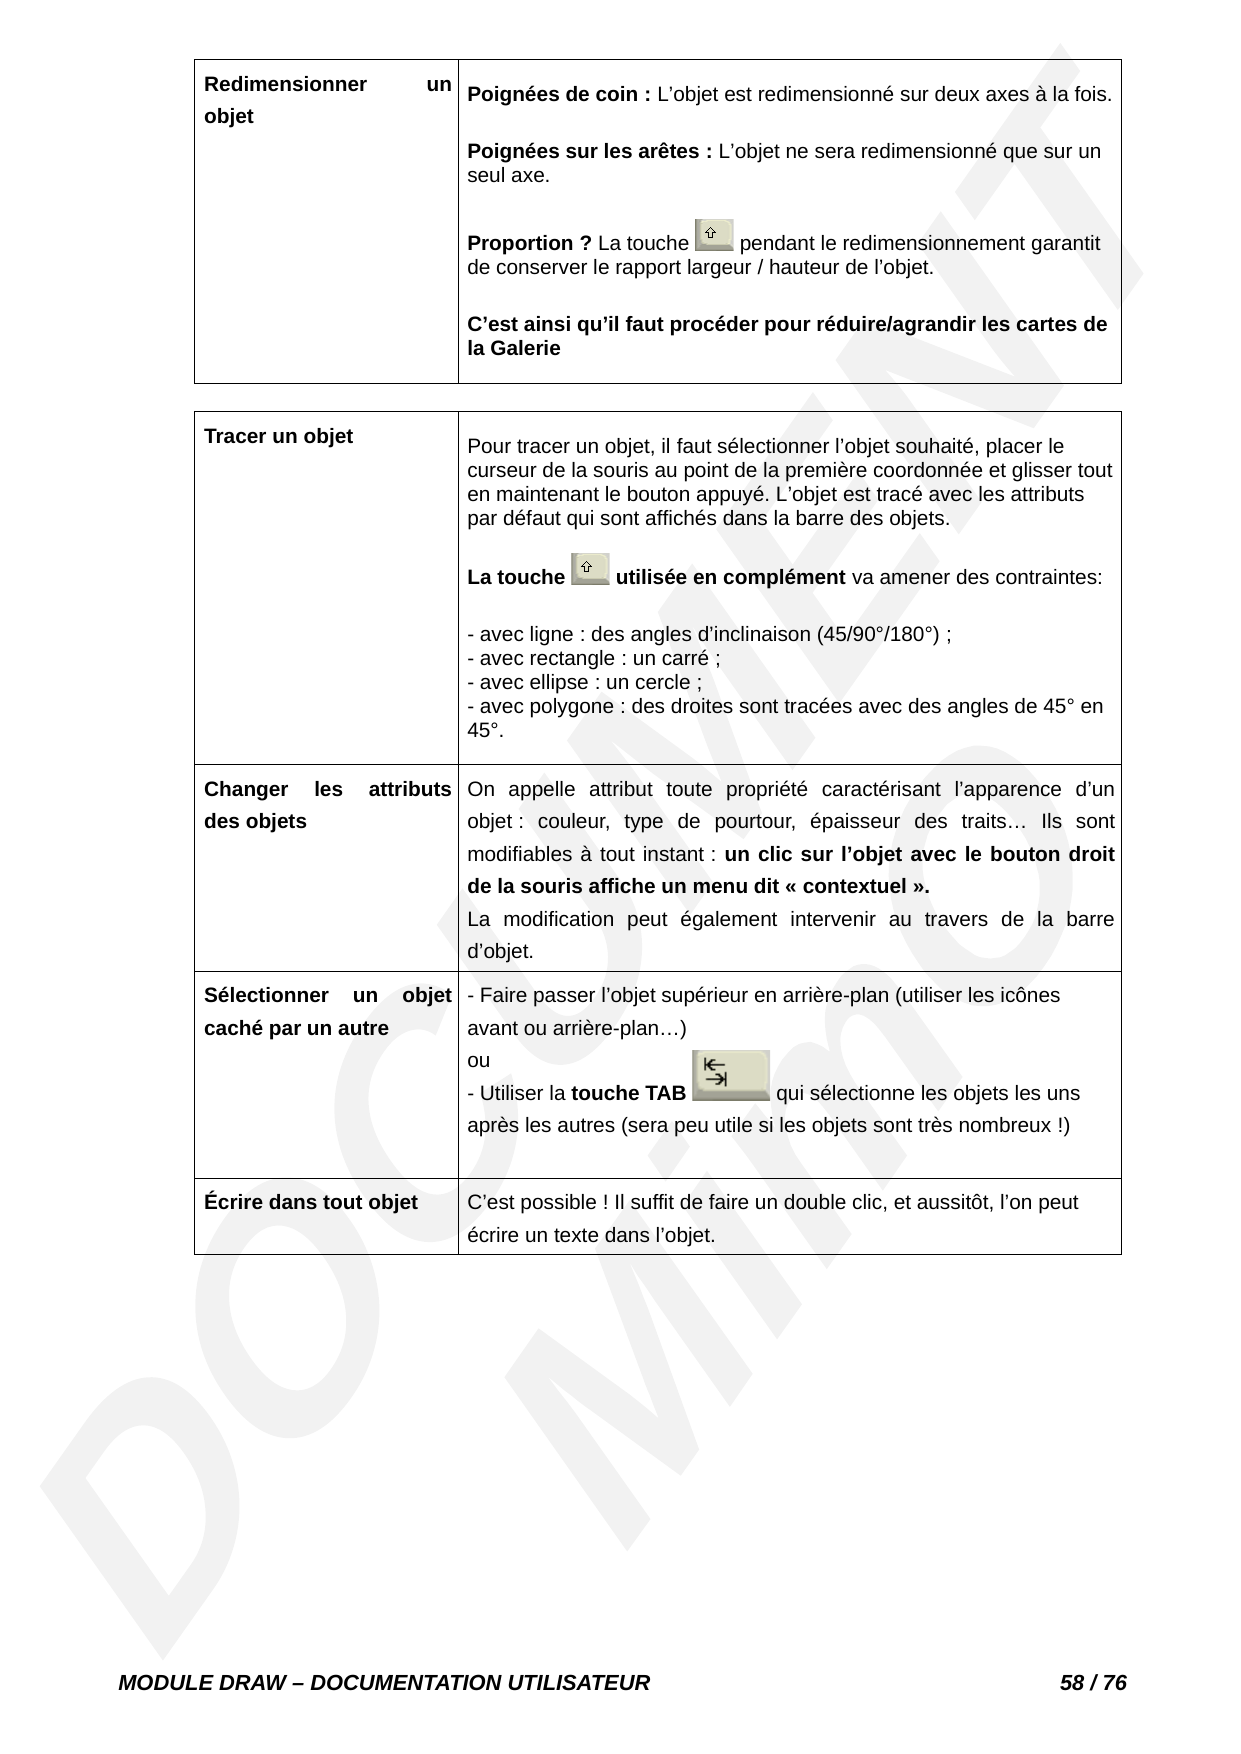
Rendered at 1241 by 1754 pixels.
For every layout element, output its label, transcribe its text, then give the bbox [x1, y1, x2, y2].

picture [571, 553, 610, 585]
table_cell Redimensionner un objet [195, 60, 458, 382]
picture [695, 219, 734, 251]
table_cell - Faire passer l’objet supérieur en arrière-plan (utiliser les icônes avant ou arrière-plan…) ou - Utiliser la touche TAB qui sélectionne les objets les uns après les autres (sera peu utile si les objets sont très nombreux !) [459, 972, 1121, 1178]
picture [692, 1050, 771, 1101]
table_cell Poignées de coin : L’objet est redimensionné sur deux axes à la fois. Poignées sur les arêtes : L’objet ne sera redimensionné que sur un seul axe. Proportion ? La touche pendant le redimensionnement garantit de conserver le rapport largeur / hauteur de l’objet. C’est ainsi qu’il faut procéder pour réduire/agrandir les cartes de la Galerie [459, 60, 1121, 382]
table_cell Sélectionner un objet caché par un autre [195, 972, 458, 1178]
table_cell On appelle attribut toute propriété caractérisant l’apparence d’un objet : couleur, type de pourtour, épaisseur des traits… Ils sont modifiables à tout instant : un clic sur l’objet avec le bouton droit de la souris affiche un menu dit « contextuel ». La modification peut également intervenir au travers de la barre d’objet. [459, 765, 1121, 971]
table_header Tracer un objet [195, 412, 458, 764]
table_cell C’est possible ! Il suffit de faire un double clic, et aussitôt, l’on peut écrire un texte dans l’objet. [459, 1179, 1121, 1254]
table_cell Écrire dans tout objet [195, 1179, 458, 1254]
table_header Pour tracer un objet, il faut sélectionner l’objet souhaité, placer le curseur de la souris au point de la première coordonnée et glisser tout en maintenant le bouton appuyé. L’objet est tracé avec les attributs par défaut qui sont affichés dans la barre des objets. La touche utilisée en complément va amener des contraintes: - avec ligne : des angles d’inclinaison (45/90°/180°) ; - avec rectangle : un carré ; - avec ellipse : un cercle ; - avec polygone : des droites sont tracées avec des angles de 45° en 45°. [459, 412, 1121, 764]
table_cell Changer les attributs des objets [195, 765, 458, 971]
